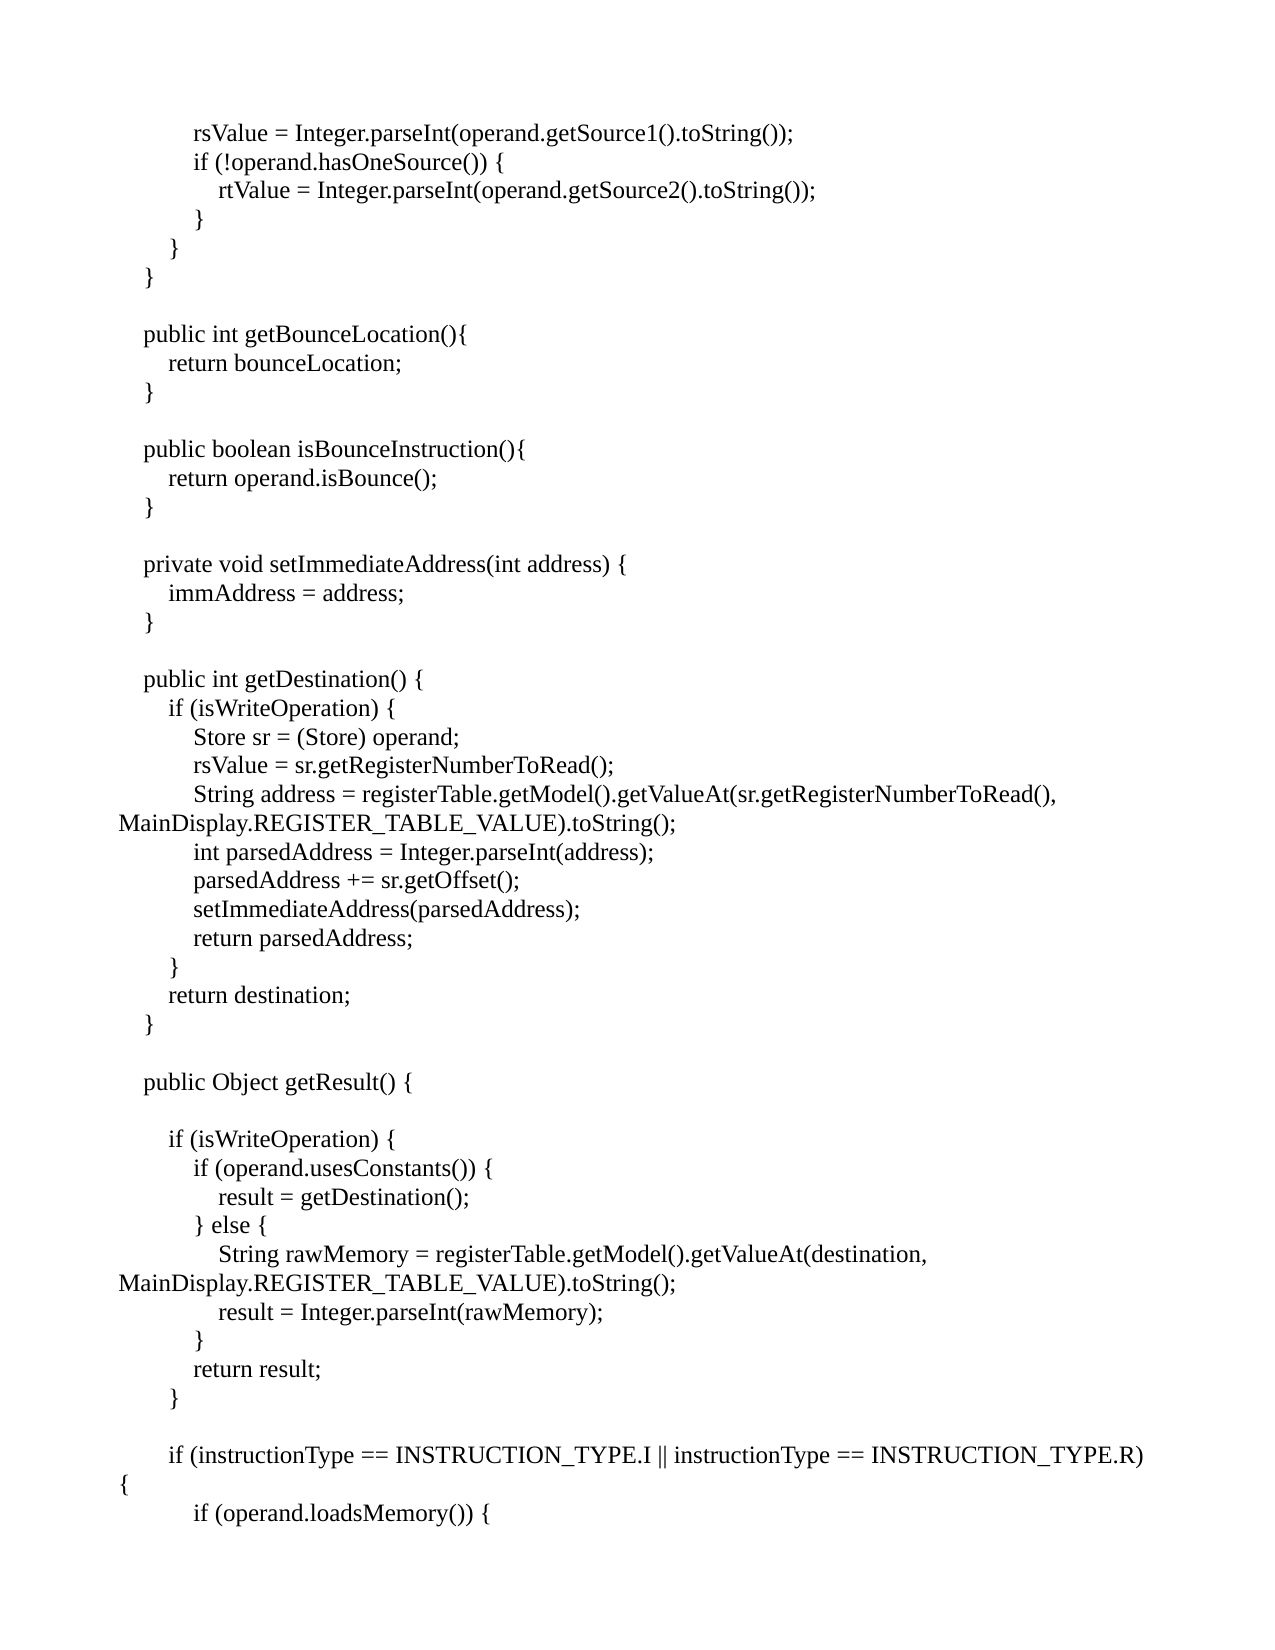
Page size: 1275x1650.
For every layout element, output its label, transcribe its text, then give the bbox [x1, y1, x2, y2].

text if (operand.usesConstants()) { [118, 1153, 1157, 1182]
text return operand.isBounce(); [118, 463, 1157, 492]
text } else { [118, 1211, 1157, 1239]
text public int getDestination() { [118, 664, 1157, 693]
text if (instructionType == INSTRUCTION_TYPE.I || instructionType == INSTRUCTION_TYPE.R) { [118, 1441, 1157, 1498]
text int parsedAddress = Integer.parseInt(address); [118, 837, 1157, 866]
text return destination; [118, 981, 1157, 1009]
text } [118, 377, 1157, 406]
text rtValue = Integer.parseInt(operand.getSource2().toString()); [118, 176, 1157, 204]
text rsValue = Integer.parseInt(operand.getSource1().toString()); [118, 118, 1157, 147]
text } [118, 204, 1157, 233]
text } [118, 607, 1157, 636]
text if (!operand.hasOneSource()) { [118, 147, 1157, 176]
text String address = registerTable.getModel().getValueAt(sr.getRegisterNumberToRead(), MainDisplay.REGISTER_TABLE_VALUE).toString(); [118, 779, 1157, 837]
text public int getBounceLocation(){ [118, 319, 1157, 348]
text } [118, 492, 1157, 521]
text parsedAddress += sr.getOffset(); [118, 866, 1157, 894]
text } [118, 952, 1157, 981]
text } [118, 1383, 1157, 1412]
text public Object getResult() { [118, 1067, 1157, 1096]
text } [118, 233, 1157, 262]
text return bounceLocation; [118, 348, 1157, 377]
text if (isWriteOperation) { [118, 1124, 1157, 1153]
text } [118, 1009, 1157, 1038]
text rsValue = sr.getRegisterNumberToRead(); [118, 751, 1157, 779]
text private void setImmediateAddress(int address) { [118, 549, 1157, 578]
text setImmediateAddress(parsedAddress); [118, 894, 1157, 923]
text } [118, 262, 1157, 291]
text if (isWriteOperation) { [118, 693, 1157, 722]
text return result; [118, 1354, 1157, 1383]
text result = getDestination(); [118, 1182, 1157, 1211]
text } [118, 1326, 1157, 1354]
text result = Integer.parseInt(rawMemory); [118, 1297, 1157, 1326]
text if (operand.loadsMemory()) { [118, 1498, 1157, 1527]
text Store sr = (Store) operand; [118, 722, 1157, 751]
text immAddress = address; [118, 578, 1157, 607]
text public boolean isBounceInstruction(){ [118, 434, 1157, 463]
text return parsedAddress; [118, 923, 1157, 952]
text String rawMemory = registerTable.getModel().getValueAt(destination, MainDisplay.REGISTER_TABLE_VALUE).toString(); [118, 1239, 1157, 1297]
